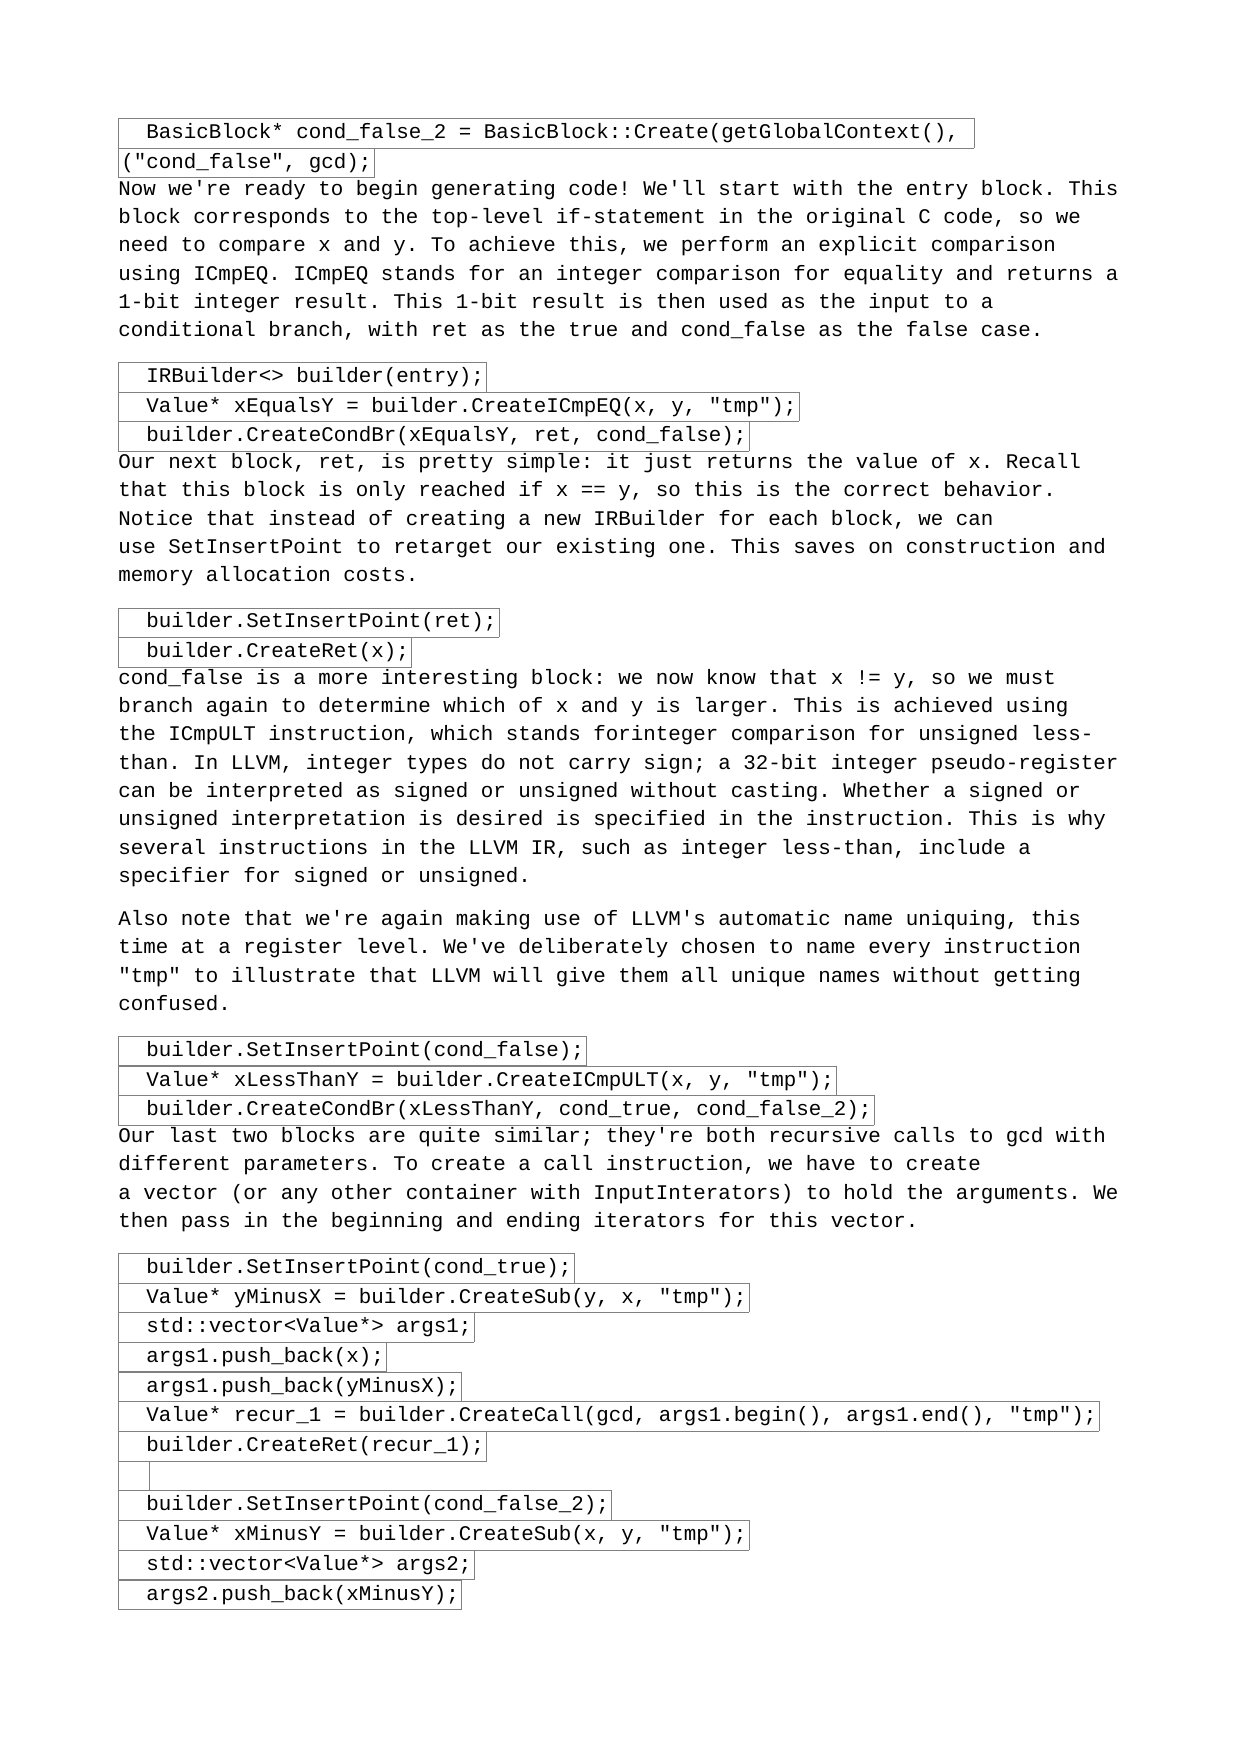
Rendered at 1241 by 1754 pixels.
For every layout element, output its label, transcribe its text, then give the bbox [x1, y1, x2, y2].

text [487, 362, 1122, 392]
text std::vector<Value*> args1; [119, 1313, 474, 1342]
text [475, 1550, 1122, 1579]
text [475, 1312, 1122, 1342]
text [500, 607, 1122, 637]
text [412, 637, 1122, 667]
text std::vector<Value*> args2; [119, 1551, 474, 1579]
text Value* xEqualsY = builder.CreateICmpEQ(x, y, "tmp"); [119, 393, 799, 421]
text Now we're ready to begin generating code! We'll start with the entry block. This block corresponds to the top-level if-statement in the original C code, so we need to compare x and y. To achieve this, we perform an explicit comparison using ICmpEQ. ICmpEQ stands for an integer comparison for equality and returns a 1-bit integer result. This 1-bit result is then used as the input to a conditional branch, with ret as the true and cond_false as the false case. [118, 177, 1122, 343]
text [875, 1095, 1122, 1125]
text [750, 1283, 1122, 1312]
text builder.CreateRet(x); [119, 638, 411, 667]
text [587, 1036, 1122, 1066]
text [750, 421, 1122, 451]
text builder.SetInsertPoint(ret); [119, 609, 499, 637]
text BasicBlock* cond_false_2 = BasicBlock::Create(getGlobalContext(), ("cond_false", gcd); [375, 118, 1122, 177]
text BasicBlock* cond_false_2 = BasicBlock::Create(getGlobalContext(), ("cond_false", gcd); [119, 119, 974, 148]
text [387, 1342, 1122, 1372]
text [575, 1253, 1122, 1283]
text [487, 1431, 1122, 1461]
text builder.SetInsertPoint(cond_true); [119, 1254, 574, 1283]
text [837, 1066, 1122, 1095]
text Value* xMinusY = builder.CreateSub(x, y, "tmp"); [119, 1521, 749, 1550]
text [750, 1520, 1122, 1550]
text builder.CreateRet(recur_1); [119, 1432, 486, 1461]
text cond_false is a more interesting block: we now know that x != y, so we must branch again to determine which of x and y is larger. This is achieved using the ICmpULT instruction, which stands forinteger comparison for unsigned less-than. In LLVM, integer types do not carry sign; a 32-bit integer pseudo-register can be interpreted as signed or unsigned without casting. Whether a signed or unsigned interpretation is desired is specified in the instruction. This is why several instructions in the LLVM IR, such as integer less-than, include a specifier for signed or unsigned. [118, 667, 1122, 889]
text Our next block, ret, is pretty simple: it just returns the value of x. Recall that this block is only reached if x == y, so this is the correct behavior. Notice that instead of creating a new IRBuilder for each block, we can use SetInsertPoint to retarget our existing one. This saves on construction and memory allocation costs. [118, 451, 1122, 588]
text args2.push_back(xMinusY); [119, 1581, 461, 1609]
text IRBuilder<> builder(entry); [119, 363, 486, 392]
text builder.CreateCondBr(xEqualsY, ret, cond_false); [119, 422, 749, 451]
text BasicBlock* cond_false_2 = BasicBlock::Create(getGlobalContext(), ("cond_false", gcd); [119, 149, 374, 177]
text Value* yMinusX = builder.CreateSub(y, x, "tmp"); [119, 1284, 749, 1312]
text [612, 1490, 1122, 1520]
text Value* recur_1 = builder.CreateCall(gcd, args1.begin(), args1.end(), "tmp"); [119, 1402, 1099, 1431]
text [462, 1372, 1122, 1401]
text [462, 1579, 1122, 1609]
text builder.SetInsertPoint(cond_false); [119, 1037, 586, 1065]
text Value* xLessThanY = builder.CreateICmpULT(x, y, "tmp"); [119, 1067, 836, 1095]
text Also note that we're again making use of LLVM's automatic name uniquing, this time at a register level. We've deliberately chosen to name every instruction "tmp" to illustrate that LLVM will give them all unique names without getting confused. [118, 908, 1122, 1017]
text builder.SetInsertPoint(cond_false_2); [119, 1491, 611, 1520]
text args1.push_back(x); [119, 1343, 386, 1371]
text [800, 392, 1122, 421]
text Our last two blocks are quite similar; they're both recursive calls to gcd with different parameters. To create a call instruction, we have to create a vector (or any other container with InputInterators) to hold the arguments. We then pass in the beginning and ending iterators for this vector. [118, 1125, 1122, 1234]
text args1.push_back(yMinusX); [119, 1373, 461, 1401]
text builder.CreateCondBr(xLessThanY, cond_true, cond_false_2); [119, 1096, 874, 1125]
